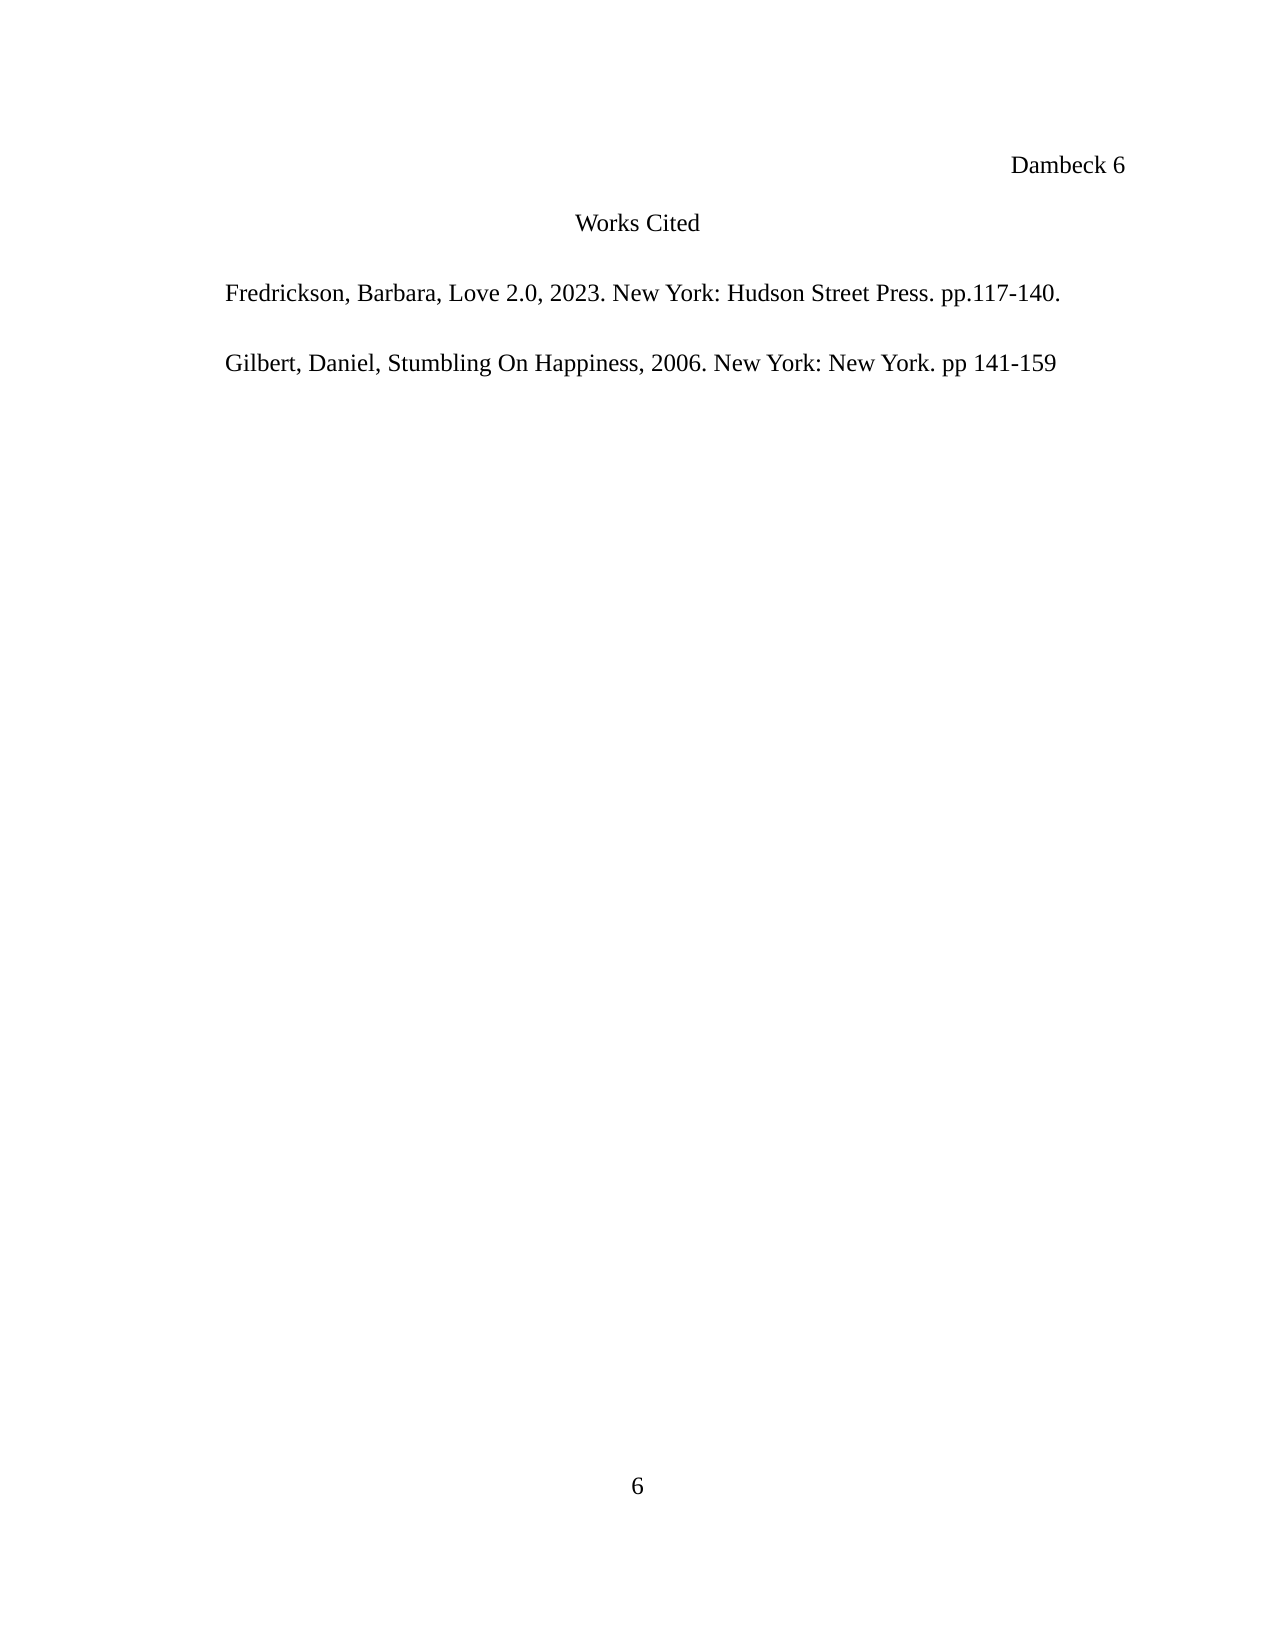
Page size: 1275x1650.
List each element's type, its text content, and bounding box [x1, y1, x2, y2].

text Gilbert, Daniel, Stumbling On Happiness, 2006. New York: New York. pp 141-159 [225, 348, 1125, 377]
text Fredrickson, Barbara, Love 2.0, 2023. New York: Hudson Stre­et Press. pp.117-140. [225, 278, 1125, 307]
text Works Cited [150, 208, 1125, 237]
